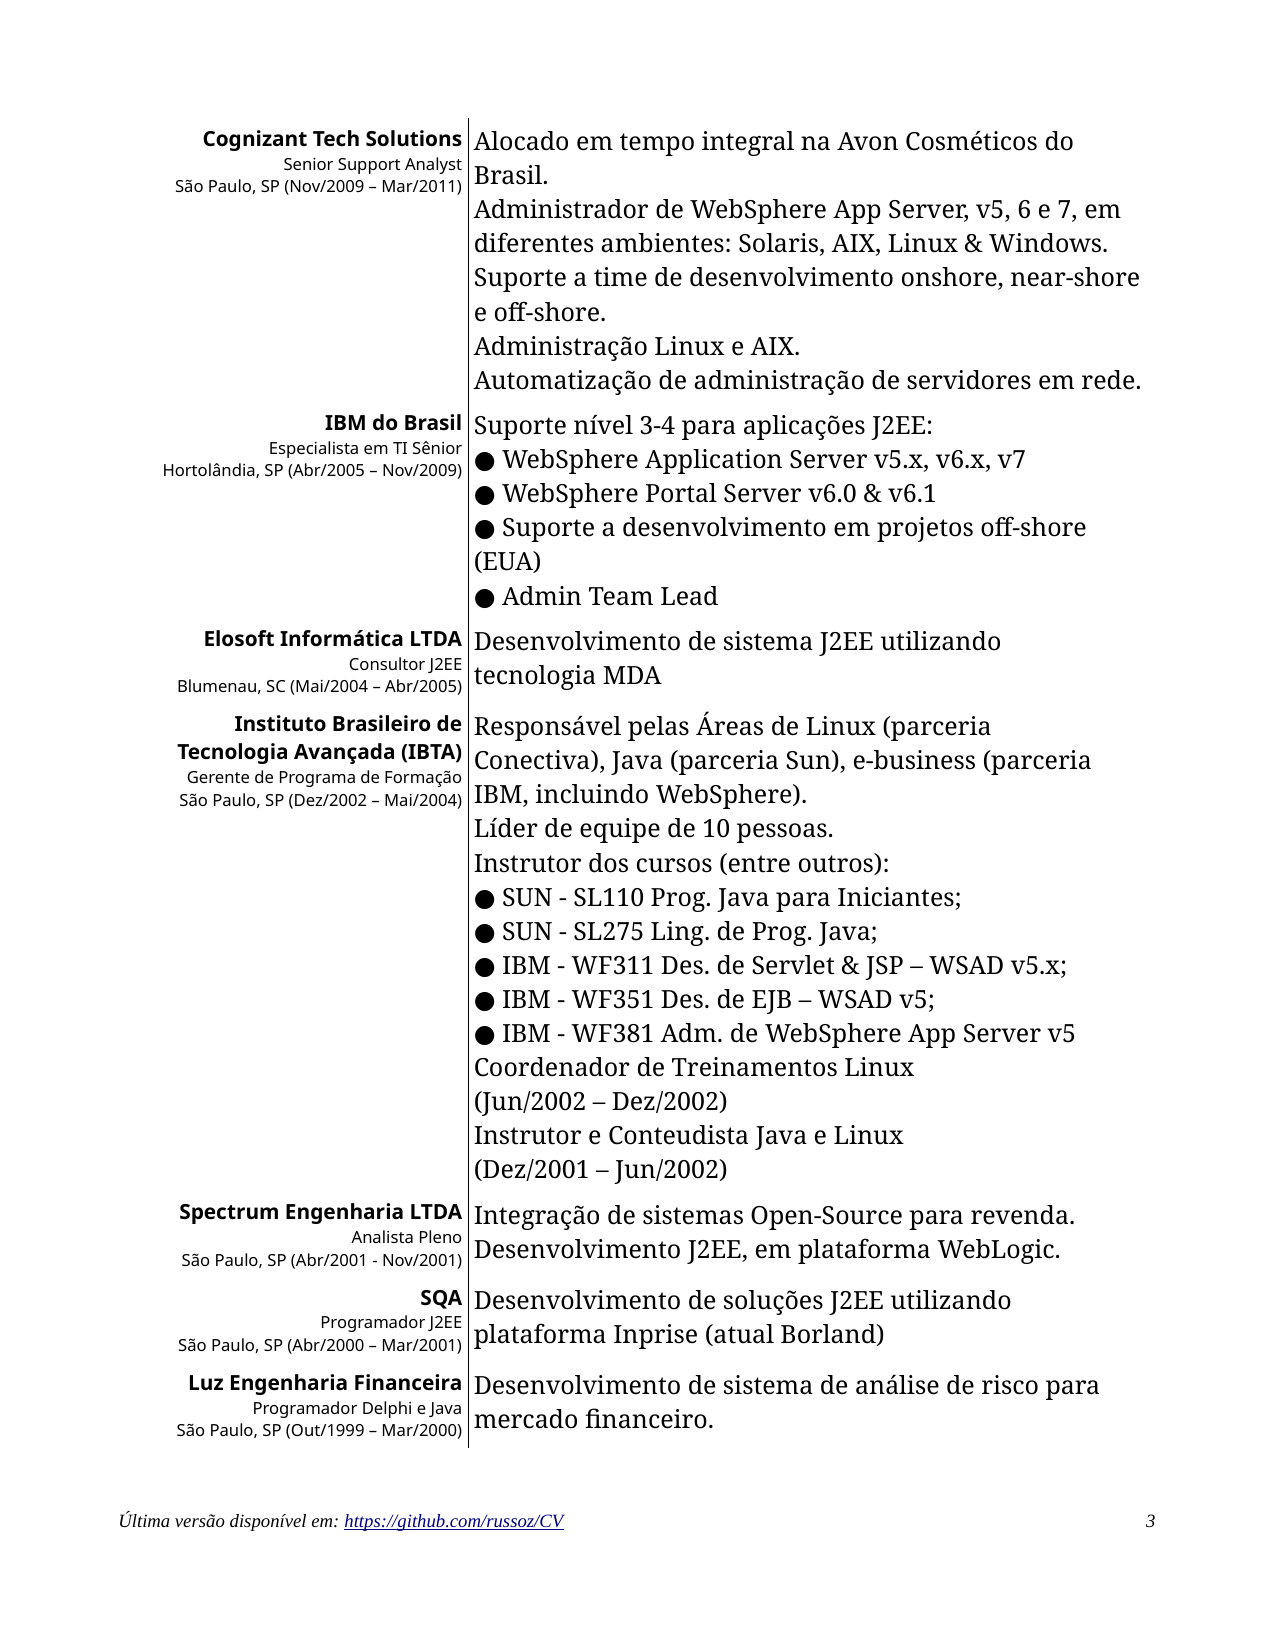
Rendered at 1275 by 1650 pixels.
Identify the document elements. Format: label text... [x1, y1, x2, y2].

table_cell Elosoft Informática LTDA Consultor J2EE Blumenau, SC (Mai/2004 – Abr/2005) [118, 618, 468, 703]
table_cell Luz Engenharia Financeira Programador Delphi e Java São Paulo, SP (Out/1999 – Mar/2000) [118, 1362, 468, 1447]
table_cell Desenvolvimento de sistema J2EE utilizando tecnologia MDA [469, 618, 1157, 703]
table_cell Alocado em tempo integral na Avon Cosméticos do Brasil. Administrador de WebSphere App Server, v5, 6 e 7, em diferentes ambientes: Solaris, AIX, Linux & Windows. Suporte a time de desenvolvimento onshore, near-shore e off-shore. Administração Linux e AIX. Automatização de administração de servidores em rede. [469, 118, 1157, 402]
table_cell Instituto Brasileiro de Tecnologia Avançada (IBTA) Gerente de Programa de Formação São Paulo, SP (Dez/2002 – Mai/2004) [118, 703, 468, 1192]
table_cell SQA Programador J2EE São Paulo, SP (Abr/2000 – Mar/2001) [118, 1277, 468, 1362]
table_cell Responsável pelas Áreas de Linux (parceria Conectiva), Java (parceria Sun), e-business (parceria IBM, incluindo WebSphere). Líder de equipe de 10 pessoas. Instrutor dos cursos (entre outros): ● SUN - SL110 Prog. Java para Iniciantes; ● SUN - SL275 Ling. de Prog. Java; ● IBM - WF311 Des. de Servlet & JSP – WSAD v5.x; ● IBM - WF351 Des. de EJB – WSAD v5; ● IBM - WF381 Adm. de WebSphere App Server v5 Coordenador de Treinamentos Linux (Jun/2002 – Dez/2002) Instrutor e Conteudista Java e Linux (Dez/2001 – Jun/2002) [469, 703, 1157, 1192]
table_cell IBM do Brasil Especialista em TI Sênior Hortolândia, SP (Abr/2005 – Nov/2009) [118, 402, 468, 618]
table_cell Cognizant Tech Solutions Senior Support Analyst São Paulo, SP (Nov/2009 – Mar/2011) [118, 118, 468, 402]
table_cell Suporte nível 3-4 para aplicações J2EE: ● WebSphere Application Server v5.x, v6.x, v7 ● WebSphere Portal Server v6.0 & v6.1 ● Suporte a desenvolvimento em projetos off-shore (EUA) ● Admin Team Lead [469, 402, 1157, 618]
table_cell Desenvolvimento de soluções J2EE utilizando plataforma Inprise (atual Borland) [469, 1277, 1157, 1362]
table_cell Desenvolvimento de sistema de análise de risco para mercado financeiro. [469, 1362, 1157, 1447]
table_cell Integração de sistemas Open-Source para revenda. Desenvolvimento J2EE, em plataforma WebLogic. [469, 1192, 1157, 1277]
table_cell Spectrum Engenharia LTDA Analista Pleno São Paulo, SP (Abr/2001 - Nov/2001) [118, 1192, 468, 1277]
